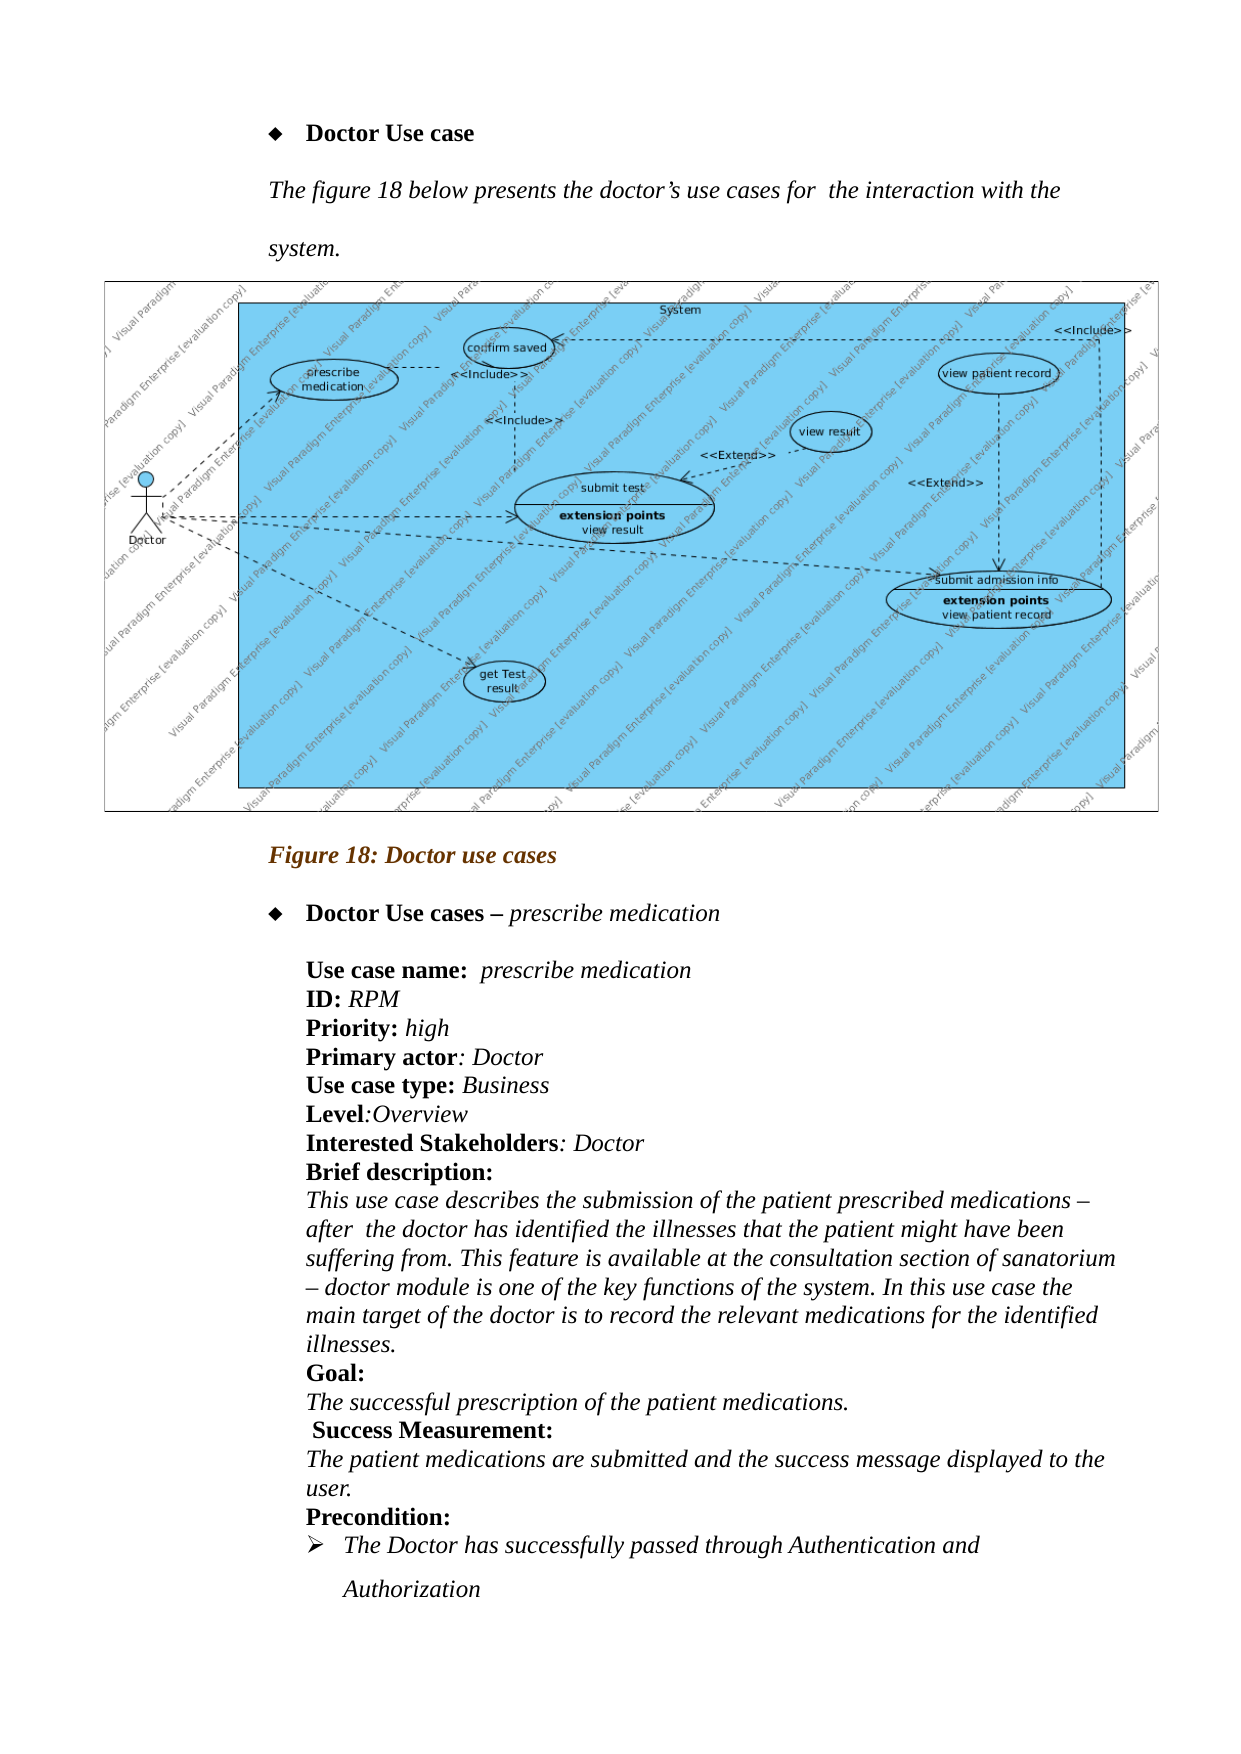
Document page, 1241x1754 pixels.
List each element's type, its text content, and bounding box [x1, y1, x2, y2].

picture [104, 281, 1159, 812]
list Interested Stakeholders: Doctor [268, 1128, 1122, 1157]
list Priority: high [268, 1013, 1122, 1042]
list Brief description: [268, 1157, 1122, 1186]
list The patient medications are submitted and the success message displayed to the user. [268, 1444, 1122, 1502]
list Figure 18: Doctor use cases [231, 812, 1122, 869]
list Doctor Use cases – prescribe medication [268, 898, 1122, 927]
list ID: RPM [268, 984, 1122, 1013]
list Use case name: prescribe medication [268, 956, 1122, 984]
list The figure 18 below presents the doctor’s use cases for the interaction with the system. [231, 176, 1122, 262]
list The Doctor has successfully passed through Authentication and Authorization [306, 1531, 1122, 1602]
list Doctor Use case [268, 118, 1122, 147]
list Use case type: Business [268, 1071, 1122, 1099]
list This use case describes the submission of the patient prescribed medications – after the doctor has identified the illnesses that the patient might have been suffering from. This feature is available at the consultation section of sanatorium – doctor module is one of the key functions of the system. In this use case the main target of the doctor is to record the relevant medications for the identified illnesses. [268, 1186, 1122, 1358]
list Success Measurement: [268, 1416, 1122, 1444]
list Precondition: [268, 1502, 1122, 1531]
list Primary actor: Doctor [268, 1042, 1122, 1071]
list The successful prescription of the patient medications. [268, 1387, 1122, 1416]
list Goal: [268, 1358, 1122, 1387]
list Level:Overview [268, 1099, 1122, 1128]
